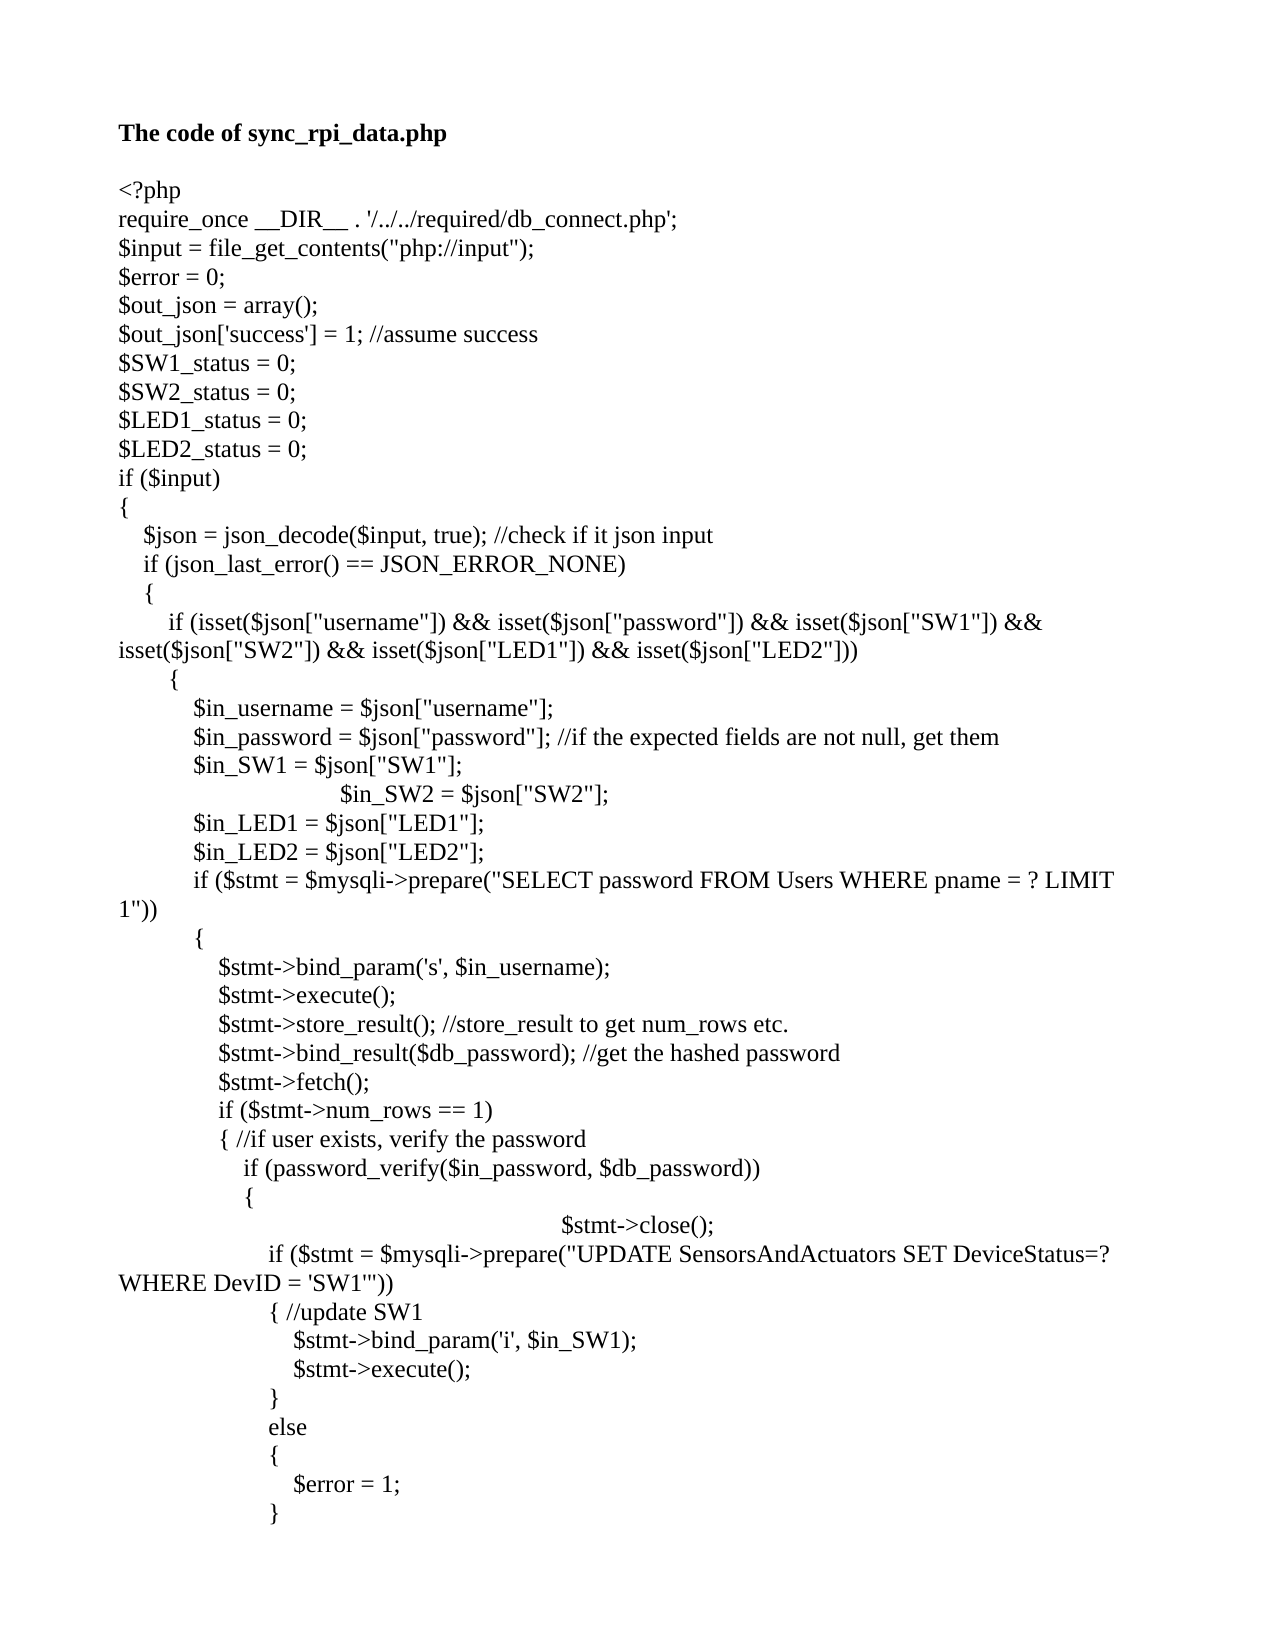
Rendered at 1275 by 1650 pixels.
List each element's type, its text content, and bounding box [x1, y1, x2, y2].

text $input = file_get_contents("php://input"); [118, 233, 1157, 262]
text if (password_verify($in_password, $db_password)) [118, 1153, 1157, 1182]
text $SW2_status = 0; [118, 377, 1157, 406]
text if ($stmt = $mysqli->prepare("SELECT password FROM Users WHERE pname = ? LIMIT 1")) [118, 866, 1157, 923]
text $stmt->execute(); [118, 1354, 1157, 1383]
text { [118, 664, 1157, 693]
text { [118, 492, 1157, 521]
text require_once __DIR__ . '/../../required/db_connect.php'; [118, 204, 1157, 233]
text if (isset($json["username"]) && isset($json["password"]) && isset($json["SW1"]) && isset($json["SW2"]) && isset($json["LED1"]) && isset($json["LED2"])) [118, 607, 1157, 664]
text } [118, 1498, 1157, 1527]
text $in_LED1 = $json["LED1"]; [118, 808, 1157, 837]
text $json = json_decode($input, true); //check if it json input [118, 521, 1157, 549]
text { [118, 1441, 1157, 1469]
text if (json_last_error() == JSON_ERROR_NONE) [118, 549, 1157, 578]
text { [118, 1182, 1157, 1211]
text if ($stmt = $mysqli->prepare("UPDATE SensorsAndActuators SET DeviceStatus=? WHERE DevID = 'SW1'")) [118, 1239, 1157, 1297]
text { [118, 923, 1157, 952]
text $error = 1; [118, 1469, 1157, 1498]
text $stmt->fetch(); [118, 1067, 1157, 1096]
text $error = 0; [118, 262, 1157, 291]
text $LED1_status = 0; [118, 406, 1157, 434]
text $in_SW1 = $json["SW1"]; [118, 751, 1157, 779]
text <?php [118, 176, 1157, 204]
text } [118, 1383, 1157, 1412]
text $in_password = $json["password"]; //if the expected fields are not null, get them [118, 722, 1157, 751]
text $stmt->close(); [118, 1211, 1157, 1239]
text if ($stmt->num_rows == 1) [118, 1096, 1157, 1124]
text $stmt->bind_param('i', $in_SW1); [118, 1326, 1157, 1354]
text $out_json = array(); [118, 291, 1157, 319]
text $out_json['success'] = 1; //assume success [118, 319, 1157, 348]
text $LED2_status = 0; [118, 434, 1157, 463]
text { [118, 578, 1157, 607]
text if ($input) [118, 463, 1157, 492]
text else [118, 1412, 1157, 1441]
text $in_SW2 = $json["SW2"]; [118, 779, 1157, 808]
text $in_username = $json["username"]; [118, 693, 1157, 722]
text { //update SW1 [118, 1297, 1157, 1326]
text $stmt->bind_result($db_password); //get the hashed password [118, 1038, 1157, 1067]
text $in_LED2 = $json["LED2"]; [118, 837, 1157, 866]
text $stmt->execute(); [118, 981, 1157, 1009]
text $stmt->bind_param('s', $in_username); [118, 952, 1157, 981]
text { //if user exists, verify the password [118, 1124, 1157, 1153]
text The code of sync_rpi_data.php [118, 118, 1157, 147]
text $stmt->store_result(); //store_result to get num_rows etc. [118, 1009, 1157, 1038]
text $SW1_status = 0; [118, 348, 1157, 377]
